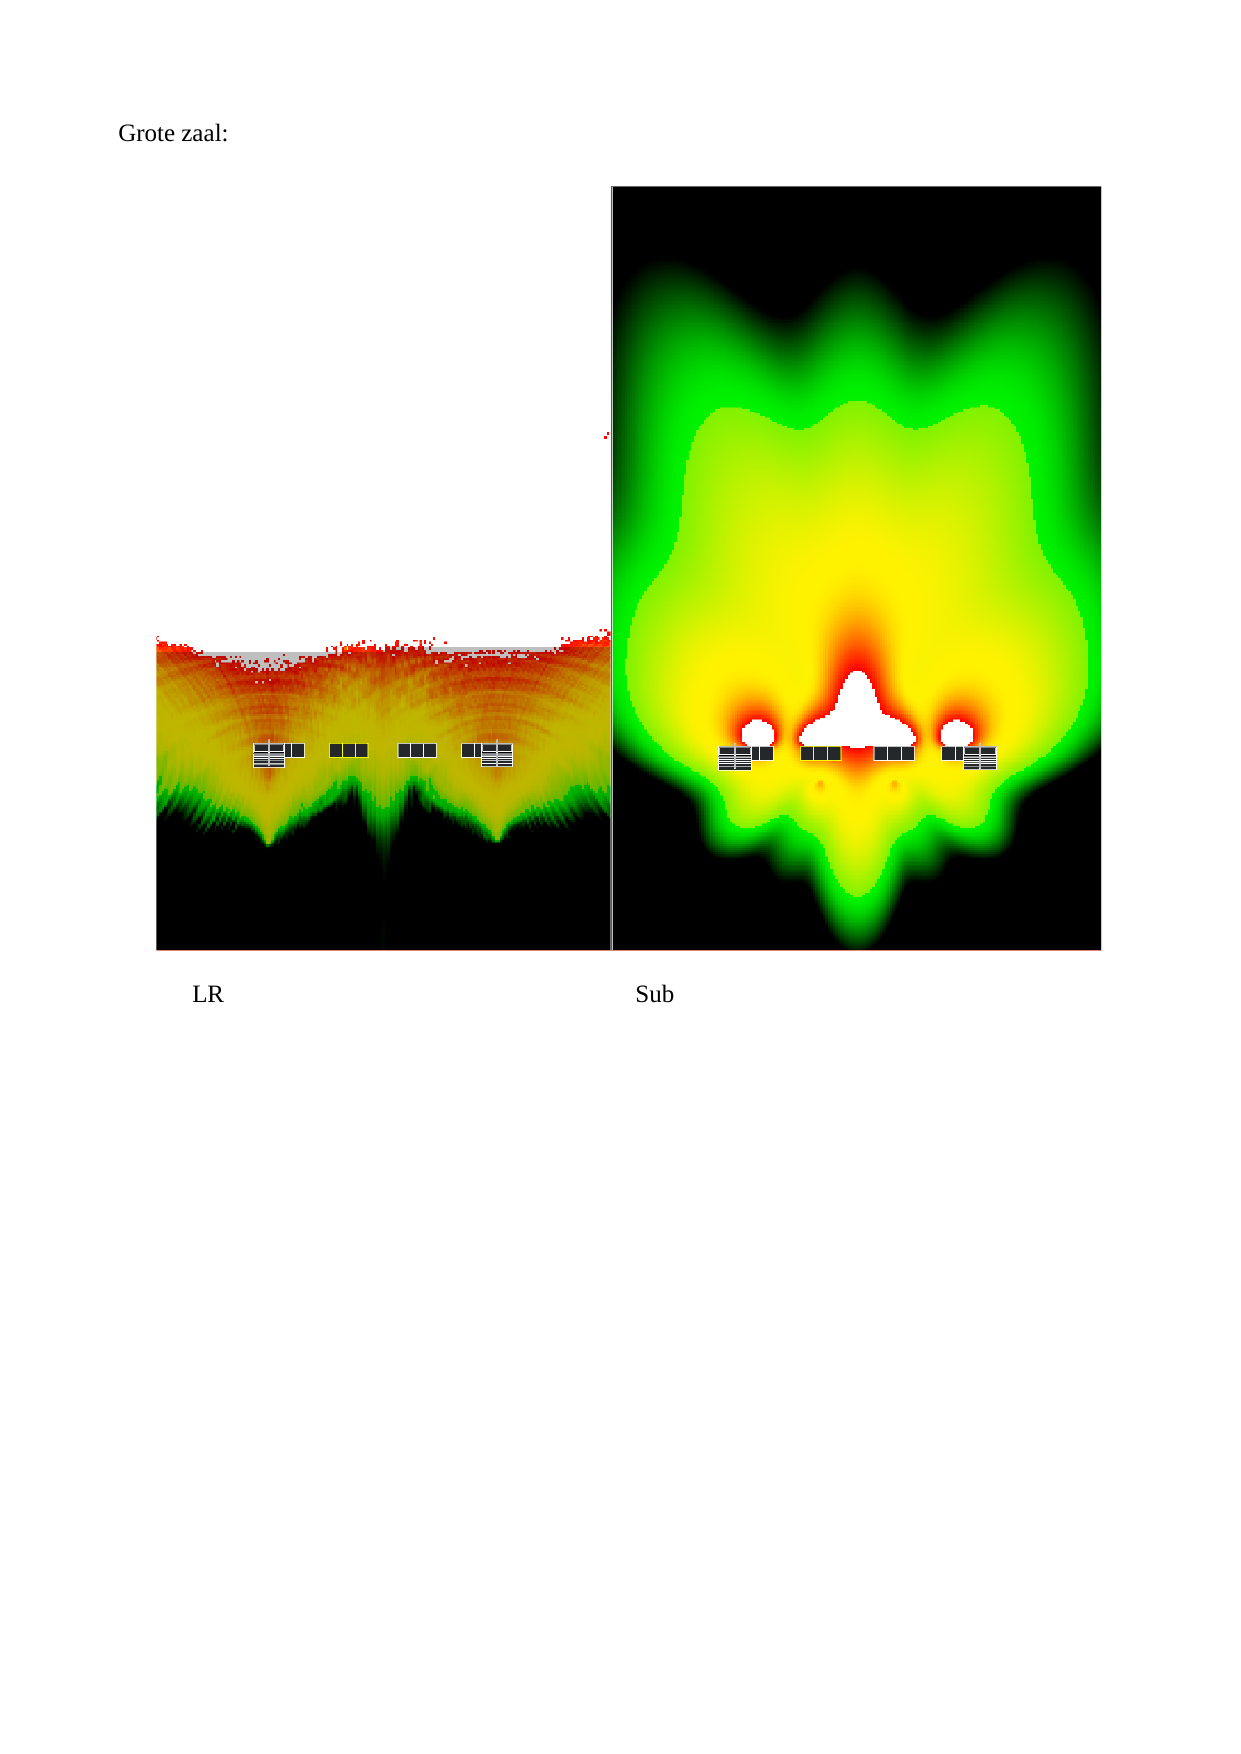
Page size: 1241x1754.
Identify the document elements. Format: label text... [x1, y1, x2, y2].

text LR Sub [118, 979, 1122, 1008]
text Grote zaal: [118, 118, 1122, 147]
picture [156, 179, 1102, 951]
